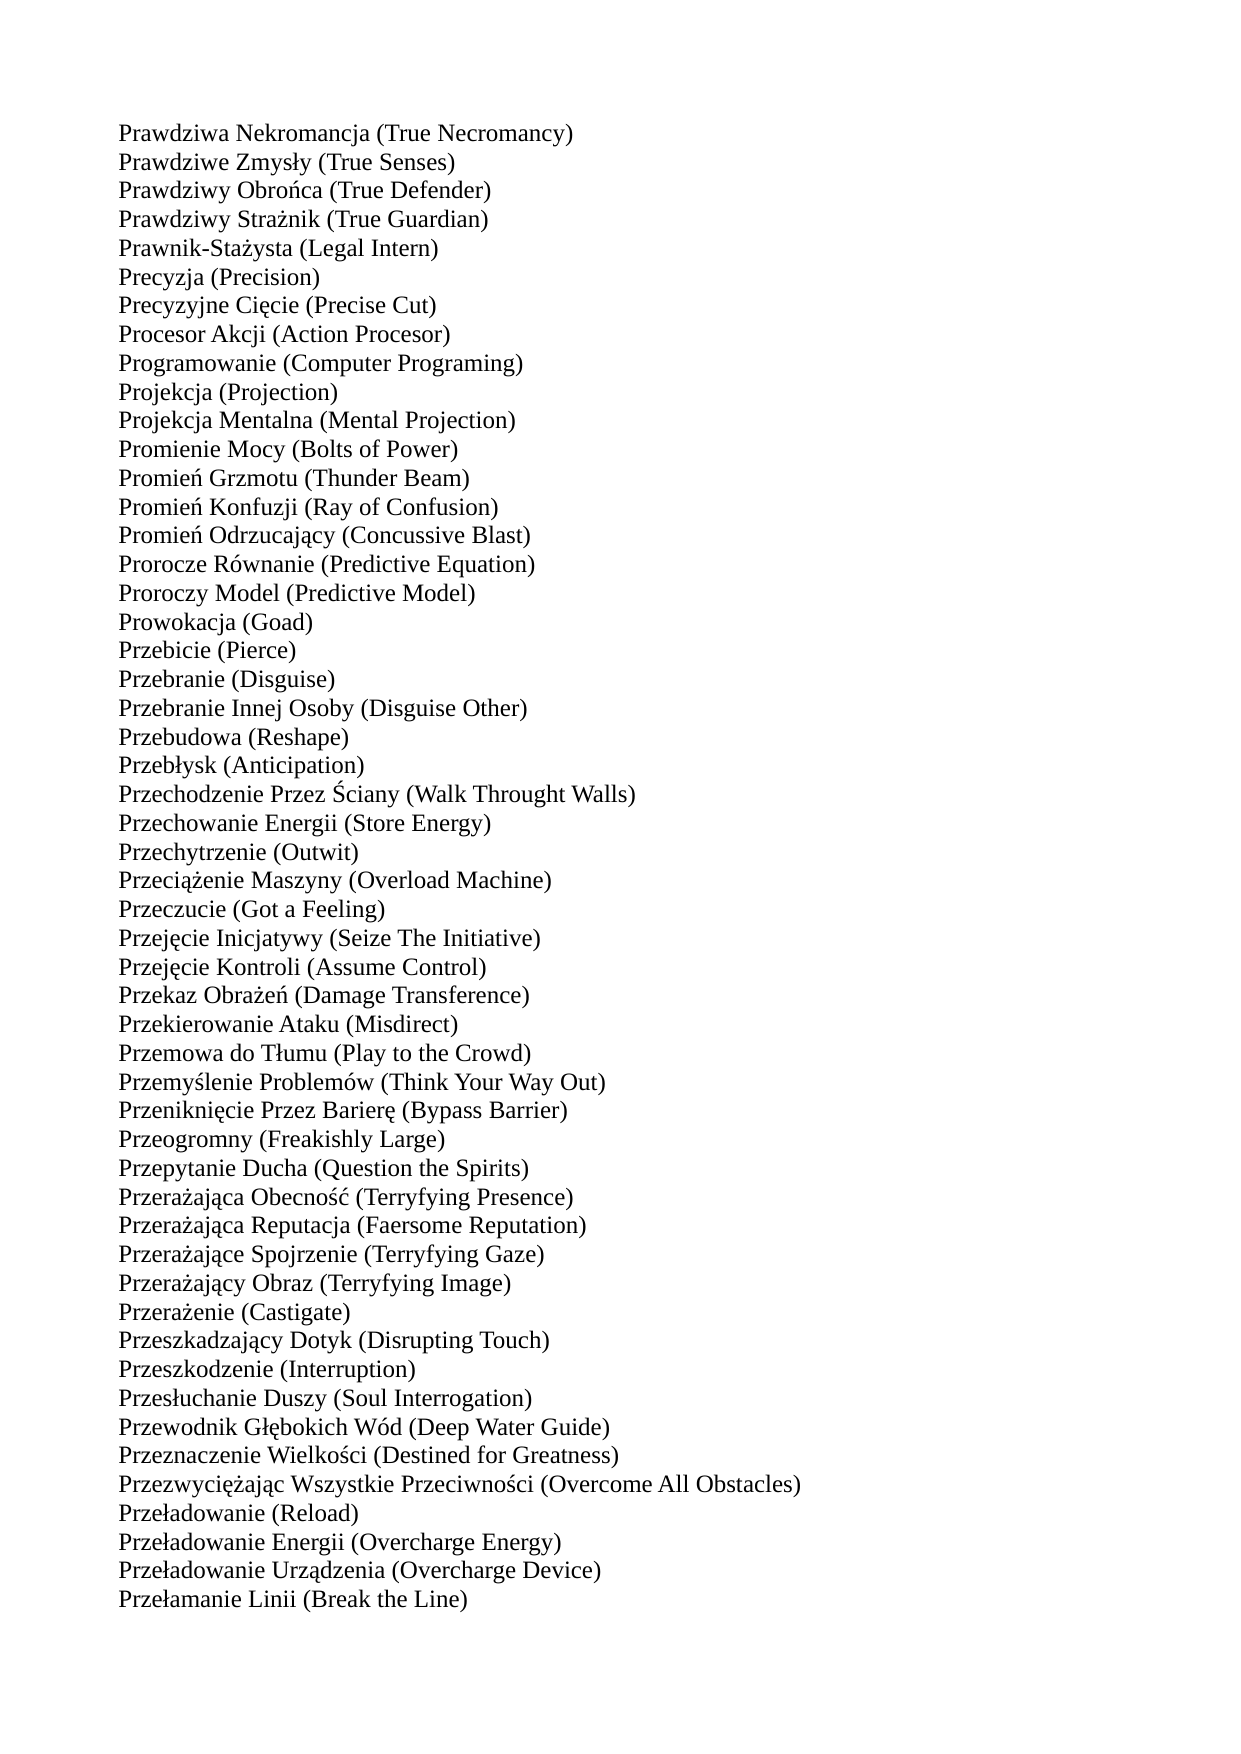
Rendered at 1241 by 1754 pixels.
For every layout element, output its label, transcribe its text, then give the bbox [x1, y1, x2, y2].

text Przerażające Spojrzenie (Terryfying Gaze) [118, 1239, 1122, 1268]
text Przeładowanie (Reload) [118, 1498, 1122, 1527]
text Przewodnik Głębokich Wód (Deep Water Guide) [118, 1412, 1122, 1441]
text Procesor Akcji (Action Procesor) [118, 319, 1122, 348]
text Przebicie (Pierce) [118, 636, 1122, 664]
text Prawdziwy Strażnik (True Guardian) [118, 204, 1122, 233]
text Przechowanie Energii (Store Energy) [118, 808, 1122, 837]
text Precyzja (Precision) [118, 262, 1122, 291]
text Przeładowanie Urządzenia (Overcharge Device) [118, 1556, 1122, 1584]
text Przechytrzenie (Outwit) [118, 837, 1122, 866]
text Prawdziwa Nekromancja (True Necromancy) [118, 118, 1122, 147]
text Prawdziwy Obrońca (True Defender) [118, 176, 1122, 204]
text Przełamanie Linii (Break the Line) [118, 1584, 1122, 1613]
text Przesłuchanie Duszy (Soul Interrogation) [118, 1383, 1122, 1412]
text Proroczy Model (Predictive Model) [118, 578, 1122, 607]
text Przebranie (Disguise) [118, 664, 1122, 693]
text Przepytanie Ducha (Question the Spirits) [118, 1153, 1122, 1182]
text Przeczucie (Got a Feeling) [118, 894, 1122, 923]
text Przeładowanie Energii (Overcharge Energy) [118, 1527, 1122, 1556]
text Promień Grzmotu (Thunder Beam) [118, 463, 1122, 492]
text Promień Odrzucający (Concussive Blast) [118, 521, 1122, 549]
text Przezwyciężając Wszystkie Przeciwności (Overcome All Obstacles) [118, 1469, 1122, 1498]
text Przeniknięcie Przez Barierę (Bypass Barrier) [118, 1096, 1122, 1124]
text Przerażenie (Castigate) [118, 1297, 1122, 1326]
text Przebudowa (Reshape) [118, 722, 1122, 751]
text Projekcja Mentalna (Mental Projection) [118, 406, 1122, 434]
text Przeznaczenie Wielkości (Destined for Greatness) [118, 1441, 1122, 1469]
text Prowokacja (Goad) [118, 607, 1122, 636]
text Przejęcie Kontroli (Assume Control) [118, 952, 1122, 981]
text Przebłysk (Anticipation) [118, 751, 1122, 779]
text Przerażająca Reputacja (Faersome Reputation) [118, 1211, 1122, 1239]
text Promienie Mocy (Bolts of Power) [118, 434, 1122, 463]
text Projekcja (Projection) [118, 377, 1122, 406]
text Prorocze Równanie (Predictive Equation) [118, 549, 1122, 578]
text Przeogromny (Freakishly Large) [118, 1124, 1122, 1153]
text Przemyślenie Problemów (Think Your Way Out) [118, 1067, 1122, 1096]
text Prawdziwe Zmysły (True Senses) [118, 147, 1122, 176]
text Prawnik-Stażysta (Legal Intern) [118, 233, 1122, 262]
text Przerażający Obraz (Terryfying Image) [118, 1268, 1122, 1297]
text Programowanie (Computer Programing) [118, 348, 1122, 377]
text Przechodzenie Przez Ściany (Walk Throught Walls) [118, 779, 1122, 808]
text Przebranie Innej Osoby (Disguise Other) [118, 693, 1122, 722]
text Przeszkadzający Dotyk (Disrupting Touch) [118, 1326, 1122, 1354]
text Przemowa do Tłumu (Play to the Crowd) [118, 1038, 1122, 1067]
text Promień Konfuzji (Ray of Confusion) [118, 492, 1122, 521]
text Przerażająca Obecność (Terryfying Presence) [118, 1182, 1122, 1211]
text Przejęcie Inicjatywy (Seize The Initiative) [118, 923, 1122, 952]
text Przeciążenie Maszyny (Overload Machine) [118, 866, 1122, 894]
text Precyzyjne Cięcie (Precise Cut) [118, 291, 1122, 319]
text Przekierowanie Ataku (Misdirect) [118, 1009, 1122, 1038]
text Przekaz Obrażeń (Damage Transference) [118, 981, 1122, 1009]
text Przeszkodzenie (Interruption) [118, 1354, 1122, 1383]
